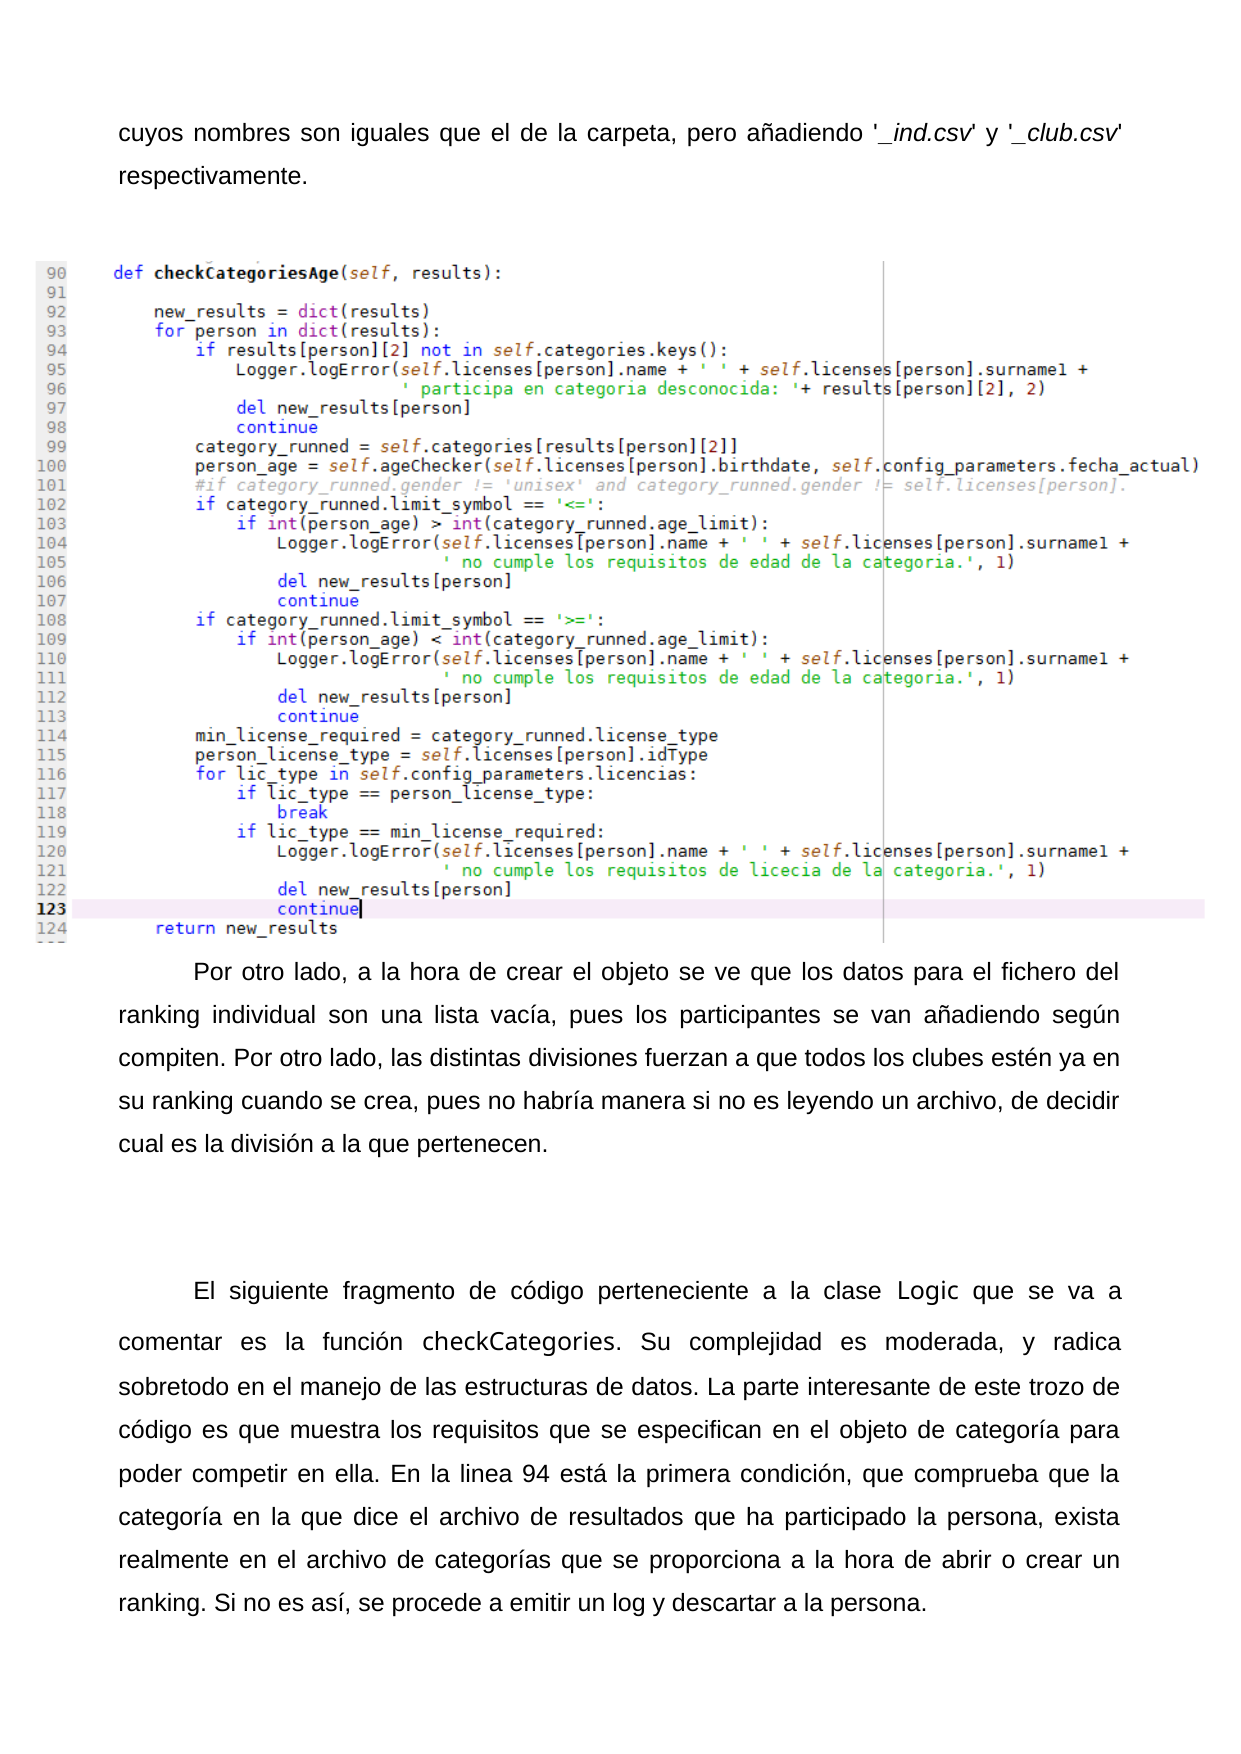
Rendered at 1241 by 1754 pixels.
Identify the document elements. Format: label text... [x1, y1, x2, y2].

picture [35, 261, 1205, 943]
text El siguiente fragmento de código perteneciente a la clase Logic que se va a comentar es la función checkCategories. Su complejidad es moderada, y radica sobretodo en el manejo de las estructuras de datos. La parte interesante de este trozo de código es que muestra los requisitos que se especifican en el objeto de categoría para poder competir en ella. En la linea 94 está la primera condición, que comprueba que la categoría en la que dice el archivo de resultados que ha participado la persona, exista realmente en el archivo de categorías que se proporciona a la hora de abrir o crear un ranking. Si no es así, se procede a emitir un log y descartar a la persona. [118, 1273, 1122, 1617]
text Por otro lado, a la hora de crear el objeto se ve que los datos para el fichero del ranking individual son una lista vacía, pues los participantes se van añadiendo según compiten. Por otro lado, las distintas divisiones fuerzan a que todos los clubes estén ya en su ranking cuando se crea, pues no habría manera si no es leyendo un archivo, de decidir cual es la división a la que pertenecen. [118, 943, 1122, 1158]
text cuyos nombres son iguales que el de la carpeta, pero añadiendo '_ind.csv' y '_club.csv' respectivamente. [118, 118, 1122, 190]
